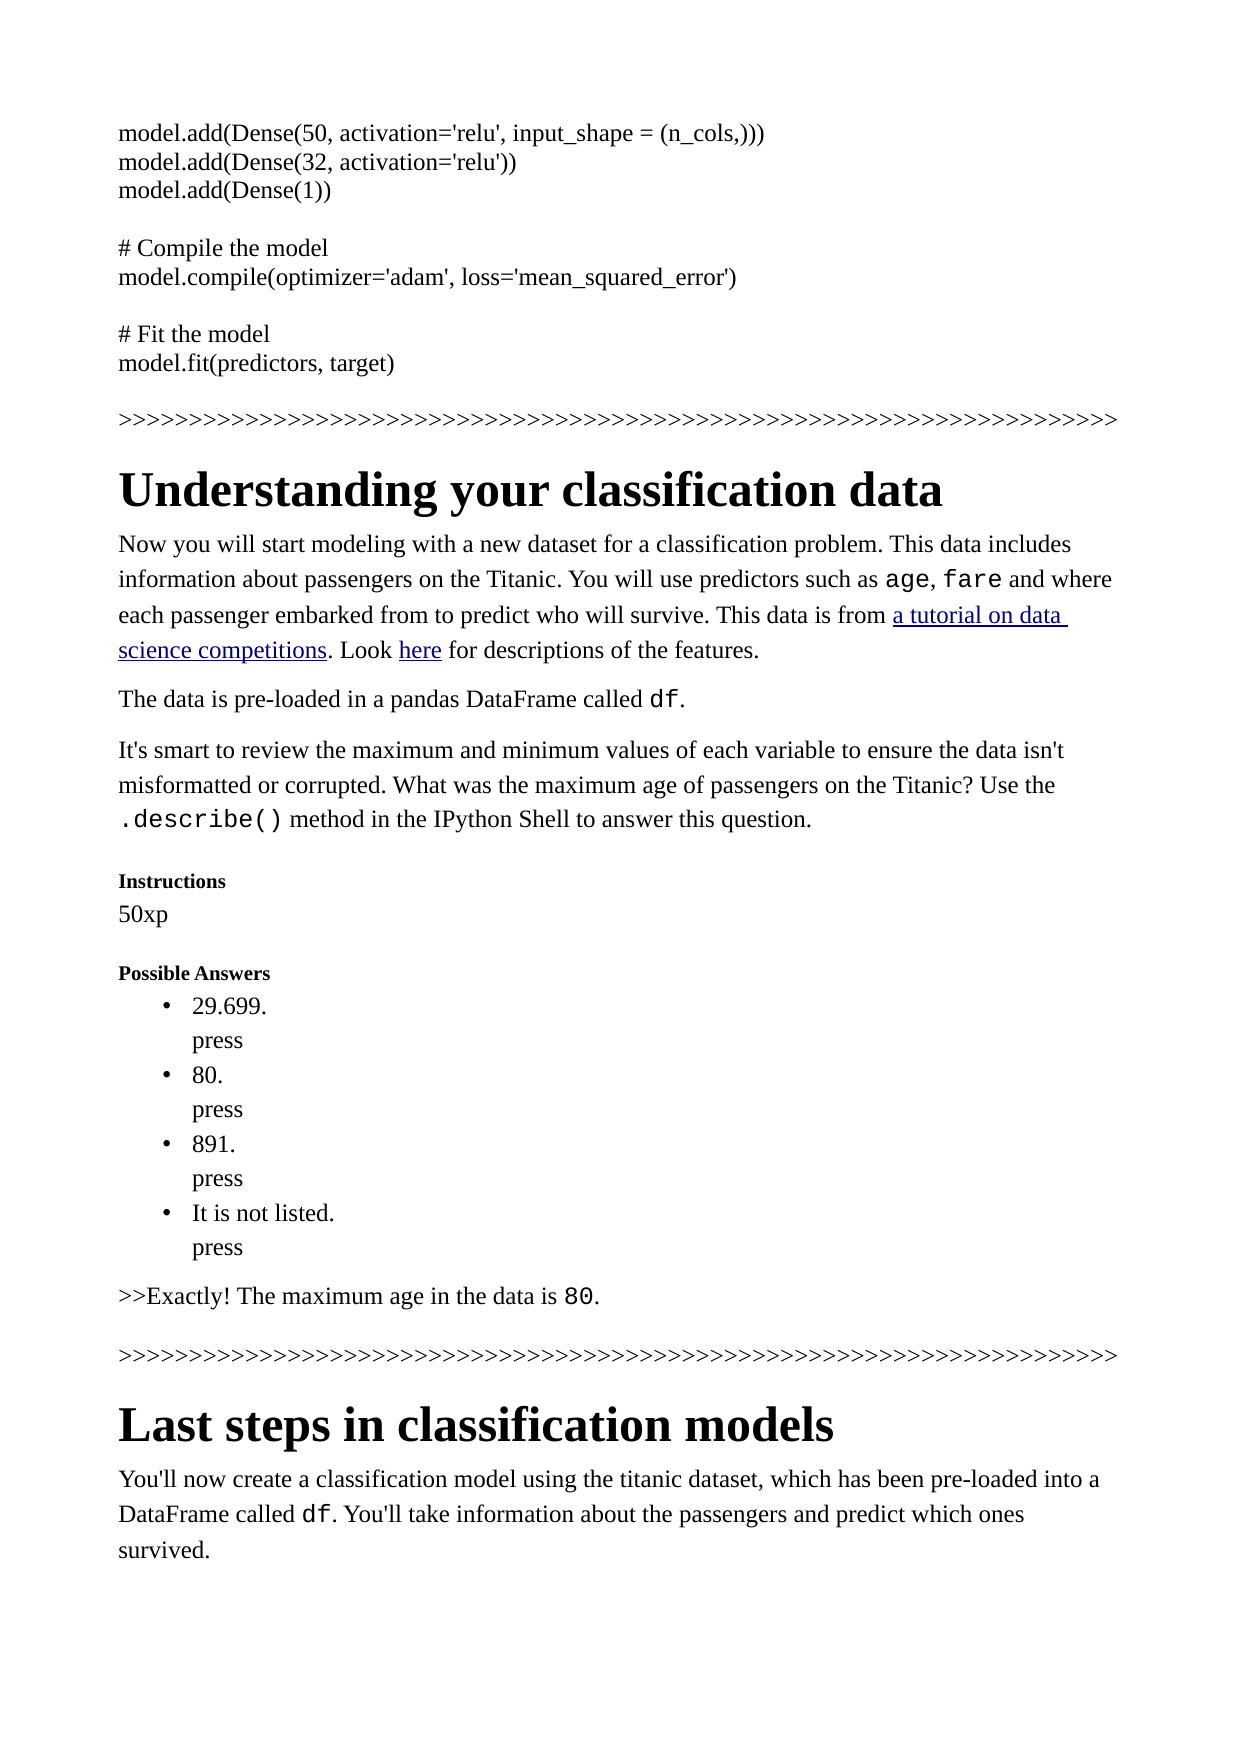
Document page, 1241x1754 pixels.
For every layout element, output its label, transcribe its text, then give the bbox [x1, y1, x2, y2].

text model.add(Dense(50, activation='relu', input_shape = (n_cols,))) [118, 118, 1122, 147]
text # Fit the model [118, 319, 1122, 348]
subtitle Understanding your classification data [118, 459, 1122, 517]
list 891. [162, 1129, 1122, 1157]
text The data is pre-loaded in a pandas DataFrame called df. [118, 684, 1122, 715]
list press [162, 1094, 1122, 1123]
text >>>>>>>>>>>>>>>>>>>>>>>>>>>>>>>>>>>>>>>>>>>>>>>>>>>>>>>>>>>>>>>>>>>>>>> [118, 1341, 1122, 1369]
text model.compile(optimizer='adam', loss='mean_squared_error') [118, 262, 1122, 291]
list 80. [162, 1060, 1122, 1088]
text >>Exactly! The maximum age in the data is 80. [118, 1281, 1122, 1312]
text model.fit(predictors, target) [118, 348, 1122, 377]
list 29.699. [162, 991, 1122, 1019]
text Now you will start modeling with a new dataset for a classification problem. This data includes information about passengers on the Titanic. You will use predictors such as age, fare and where each passenger embarked from to predict who will survive. This data is from a tutorial on data science competitions. Look here for descriptions of the features. [118, 529, 1122, 664]
text model.add(Dense(1)) [118, 176, 1122, 204]
text You'll now create a classification model using the titanic dataset, which has been pre-loaded into a DataFrame called df. You'll take information about the passengers and predict which ones survived. [118, 1464, 1122, 1564]
text It's smart to review the maximum and minimum values of each variable to ensure the data isn't misformatted or corrupted. What was the maximum age of passengers on the Titanic? Use the .describe() method in the IPython Shell to answer this question. [118, 736, 1122, 835]
list press [162, 1025, 1122, 1054]
list It is not listed. [162, 1198, 1122, 1226]
text >>>>>>>>>>>>>>>>>>>>>>>>>>>>>>>>>>>>>>>>>>>>>>>>>>>>>>>>>>>>>>>>>>>>>>> [118, 406, 1122, 434]
subtitle Instructions [118, 868, 1122, 893]
list press [162, 1163, 1122, 1192]
text # Compile the model [118, 233, 1122, 262]
subtitle Possible Answers [118, 960, 1122, 984]
list press [162, 1232, 1122, 1261]
text model.add(Dense(32, activation='relu')) [118, 147, 1122, 176]
text 50xp [118, 899, 1122, 928]
subtitle Last steps in classification models [118, 1394, 1122, 1452]
